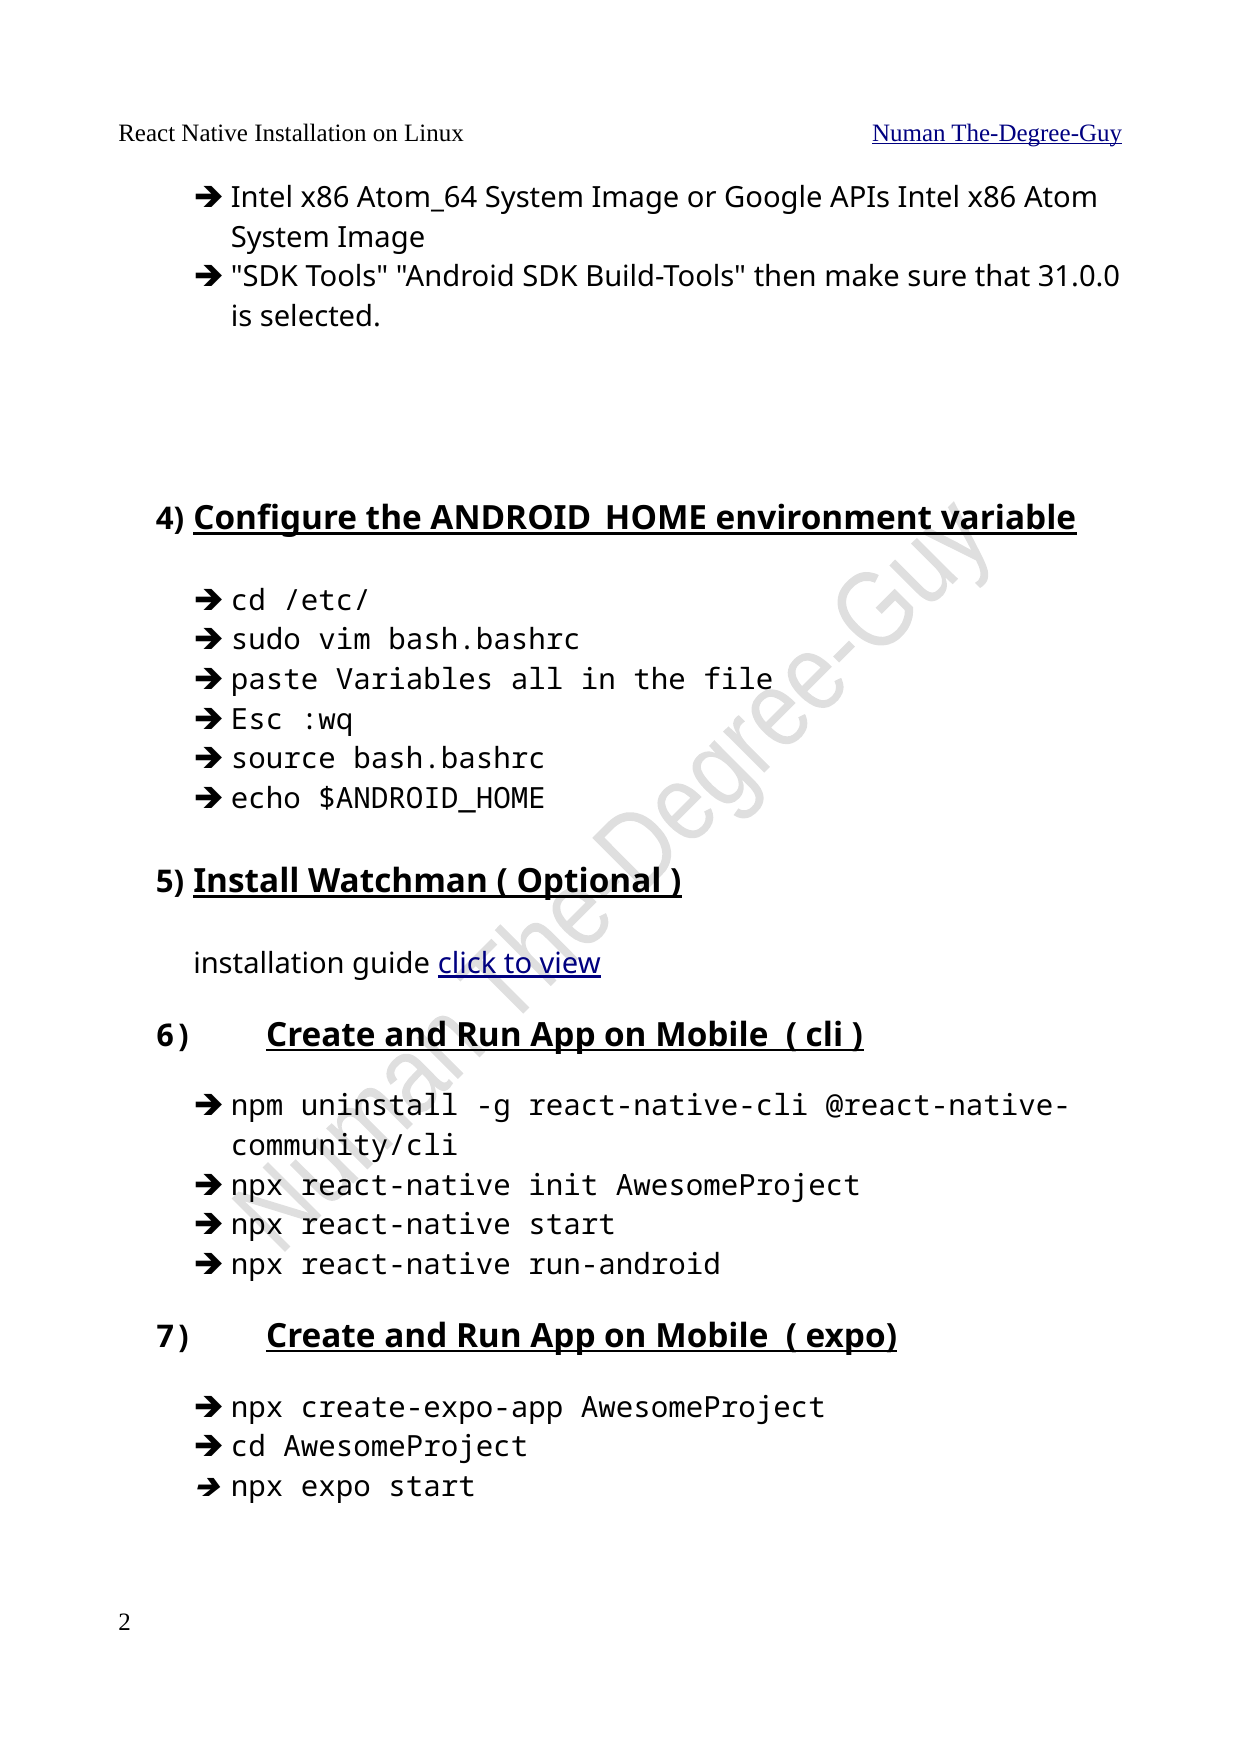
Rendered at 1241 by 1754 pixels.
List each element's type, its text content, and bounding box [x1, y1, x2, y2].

list paste Variables all in the file [193, 658, 801, 698]
list Create and Run App on Mobile ( cli ) [156, 1010, 1122, 1084]
list npx react-native init AwesomeProject [302, 1164, 342, 1191]
list npx react-native init AwesomeProject [193, 1164, 297, 1203]
list npx react-native start [193, 1203, 275, 1243]
list cd /etc/ [193, 579, 848, 619]
list [847, 579, 1122, 619]
list Esc :wq [193, 698, 769, 738]
list npm uninstall -g react-native-cli @react-native-community/cli [193, 1084, 404, 1164]
list npx react-native start [248, 1203, 1122, 1243]
list Configure the ANDROID_HOME environment variable [156, 494, 1122, 579]
list [808, 658, 1122, 698]
list [760, 698, 783, 721]
list cd AwesomeProject [193, 1426, 1122, 1465]
list [772, 698, 1122, 738]
list npx expo start [193, 1465, 1122, 1544]
list npx react-native init AwesomeProject [271, 1164, 1122, 1203]
list Create and Run App on Mobile ( expo) [156, 1312, 1122, 1386]
list source bash.bashrc [193, 738, 1122, 777]
list npx react-native run-android [193, 1243, 1122, 1283]
list echo $ANDROID_HOME [193, 777, 1122, 857]
list npm uninstall -g react-native-cli @react-native-community/cli [362, 1084, 1122, 1164]
list npm uninstall -g react-native-cli @react-native-community/cli [342, 1117, 381, 1161]
list Install Watchman ( Optional ) installation guide click to view [156, 857, 1122, 1010]
list npx create-expo-app AwesomeProject [193, 1386, 1122, 1426]
list sudo vim bash.bashrc [193, 619, 1122, 658]
list "SDK Tools" "Android SDK Build-Tools" then make sure that 31.0.0 is selected. [193, 256, 1122, 454]
list Intel x86 Atom_64 System Image or Google APIs Intel x86 Atom System Image [193, 176, 1122, 256]
